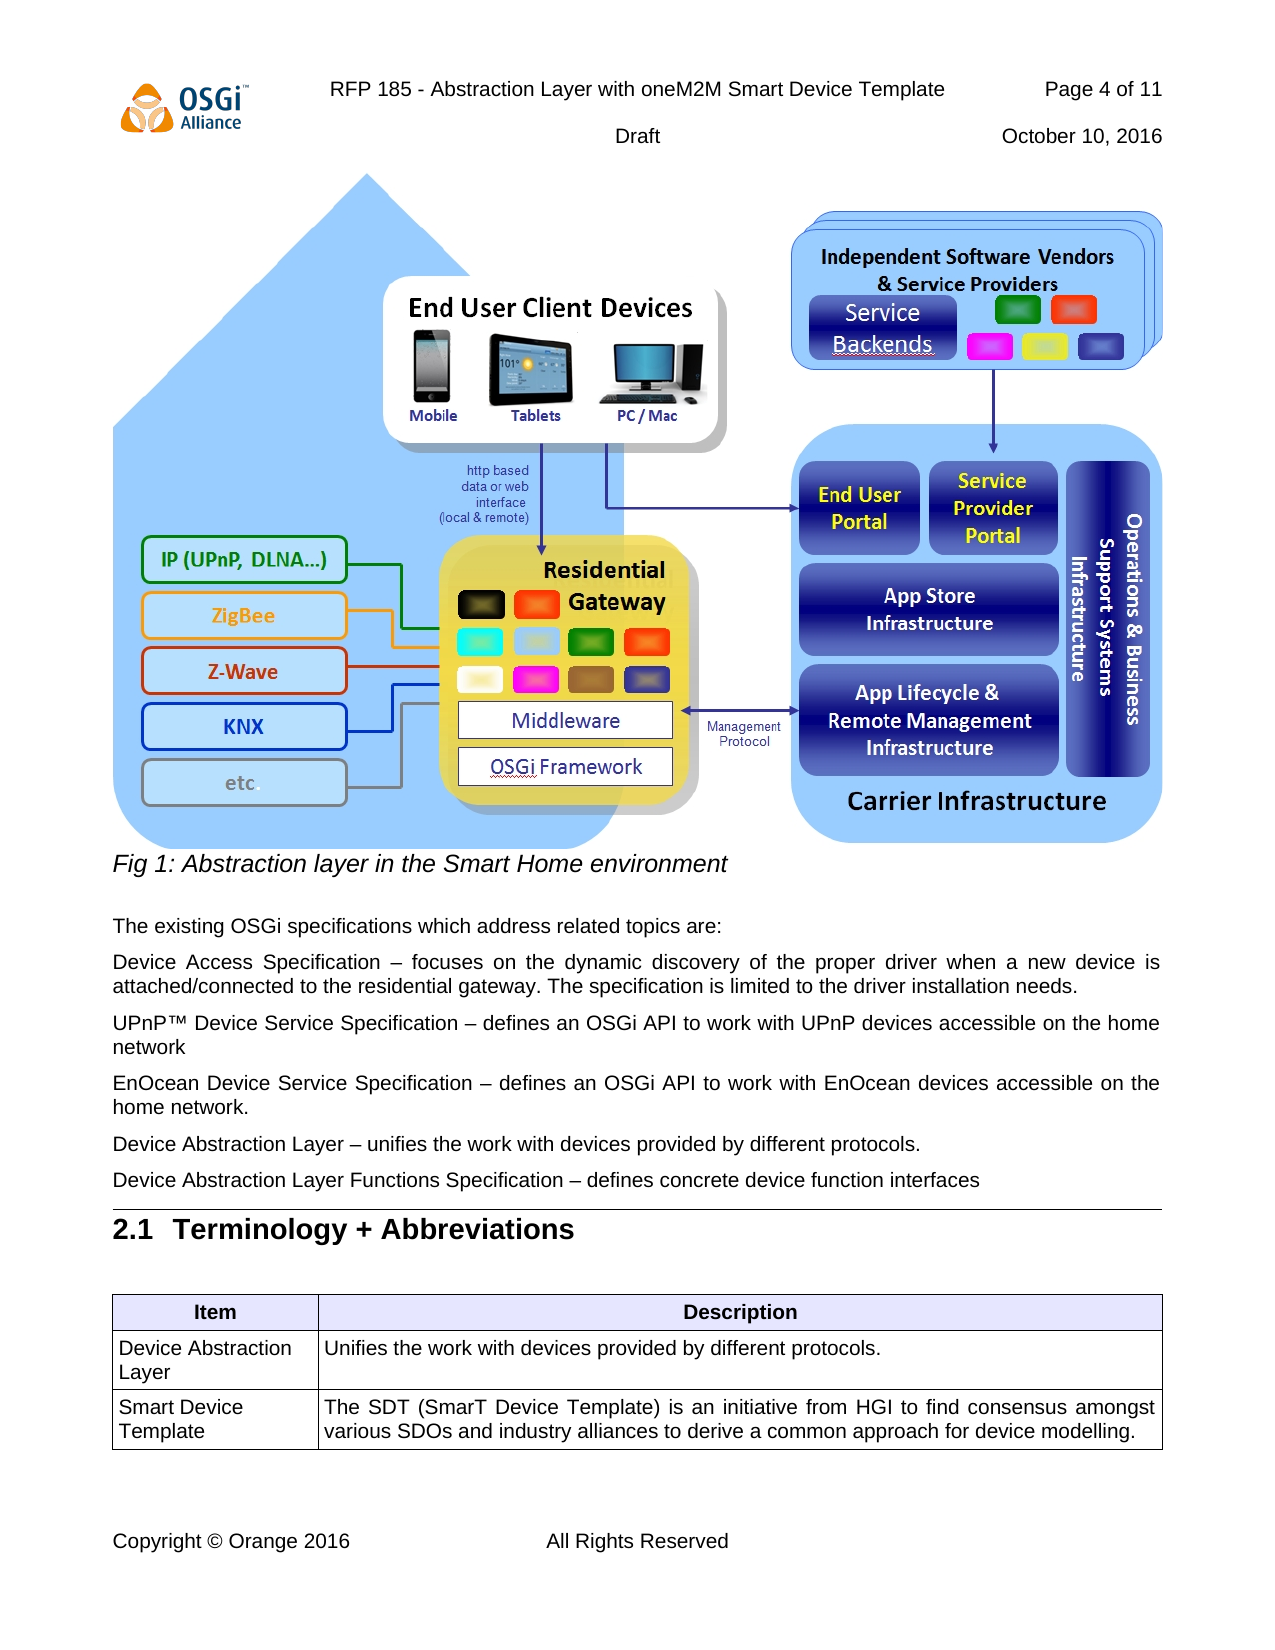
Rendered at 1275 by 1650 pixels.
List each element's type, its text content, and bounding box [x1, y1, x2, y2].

text Device Abstraction Layer Functions Specification – defines concrete device function interfaces [112, 1168, 1162, 1192]
text Device Access Specification – focuses on the dynamic discovery of the proper driver when a new device is attached/connected to the residential gateway. The specification is limited to the driver installation needs. [112, 950, 1162, 998]
table_cell Device Abstraction Layer [113, 1331, 318, 1389]
text Device Abstraction Layer – unifies the work with devices provided by different protocols. [112, 1131, 1162, 1155]
text The existing OSGi specifications which address related topics are: [112, 914, 1162, 938]
picture [112, 171, 1163, 849]
subtitle Terminology + Abbreviations [112, 1210, 1162, 1245]
table_cell Unifies the work with devices provided by different protocols. [319, 1331, 1162, 1389]
text UPnP™ Device Service Specification – defines an OSGi API to work with UPnP devices accessible on the home network [112, 1011, 1162, 1058]
text EnOcean Device Service Specification – defines an OSGi API to work with EnOcean devices accessible on the home network. [112, 1071, 1162, 1119]
text Fig 1: Abstraction layer in the Smart Home environment [112, 849, 1162, 877]
table_cell The SDT (SmarT Device Template) is an initiative from HGI to find consensus amongst various SDOs and industry alliances to derive a common approach for device modelling. [319, 1390, 1162, 1449]
picture [113, 76, 257, 140]
table_cell Smart Device Template [113, 1390, 318, 1449]
table_header Item [113, 1295, 318, 1330]
table_header Description [319, 1295, 1162, 1330]
